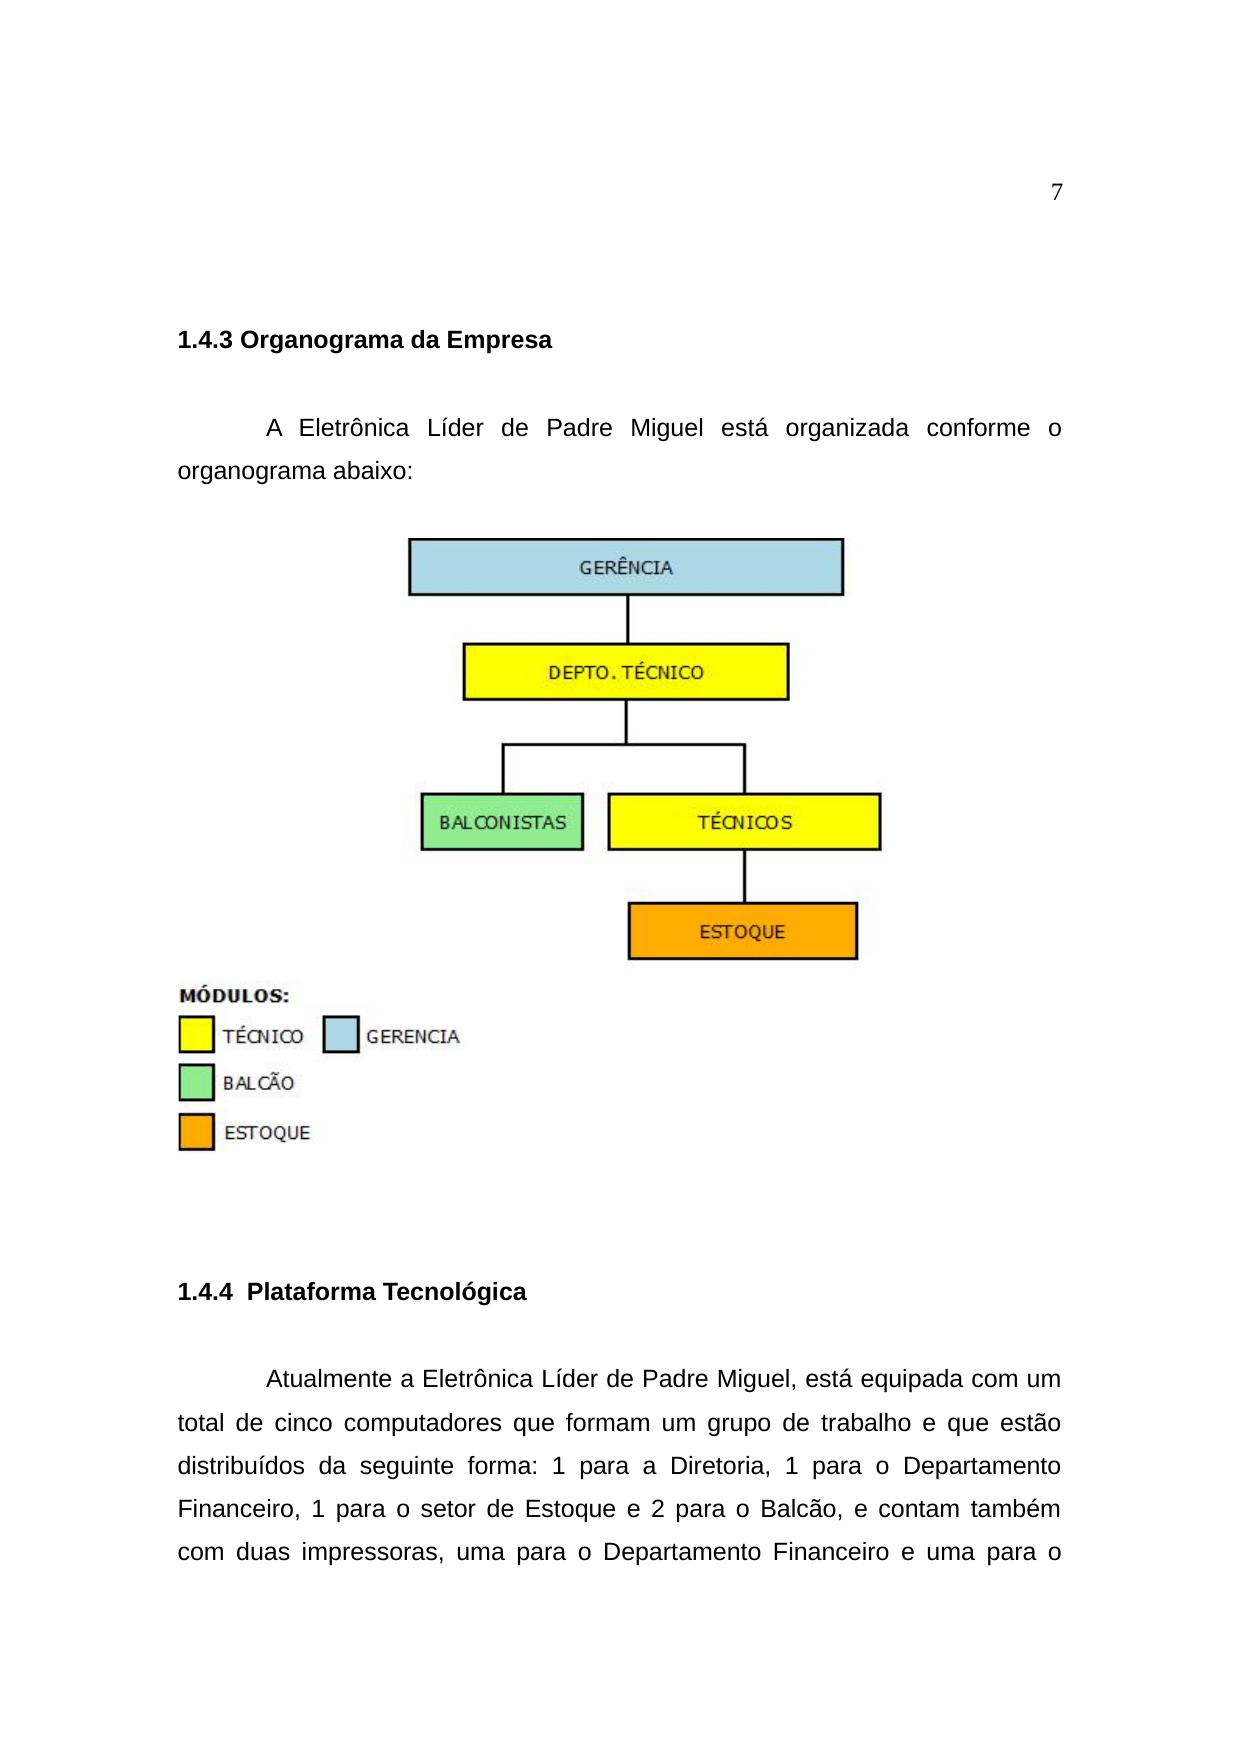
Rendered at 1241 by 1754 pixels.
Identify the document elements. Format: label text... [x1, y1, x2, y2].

picture [178, 538, 885, 1154]
text Atualmente a Eletrônica Líder de Padre Miguel, está equipada com um total de cinco computadores que formam um grupo de trabalho e que estão distribuídos da seguinte forma: 1 para a Diretoria, 1 para o Departamento Financeiro, 1 para o setor de Estoque e 2 para o Balcão, e contam também com duas impressoras, uma para o Departamento Financeiro e uma para o [177, 1364, 1063, 1566]
text A Eletrônica Líder de Padre Miguel está organizada conforme o organograma abaixo: [177, 413, 1063, 484]
subtitle Plataforma Tecnológica [177, 1277, 1063, 1305]
subtitle Organograma da Empresa [177, 325, 1063, 353]
